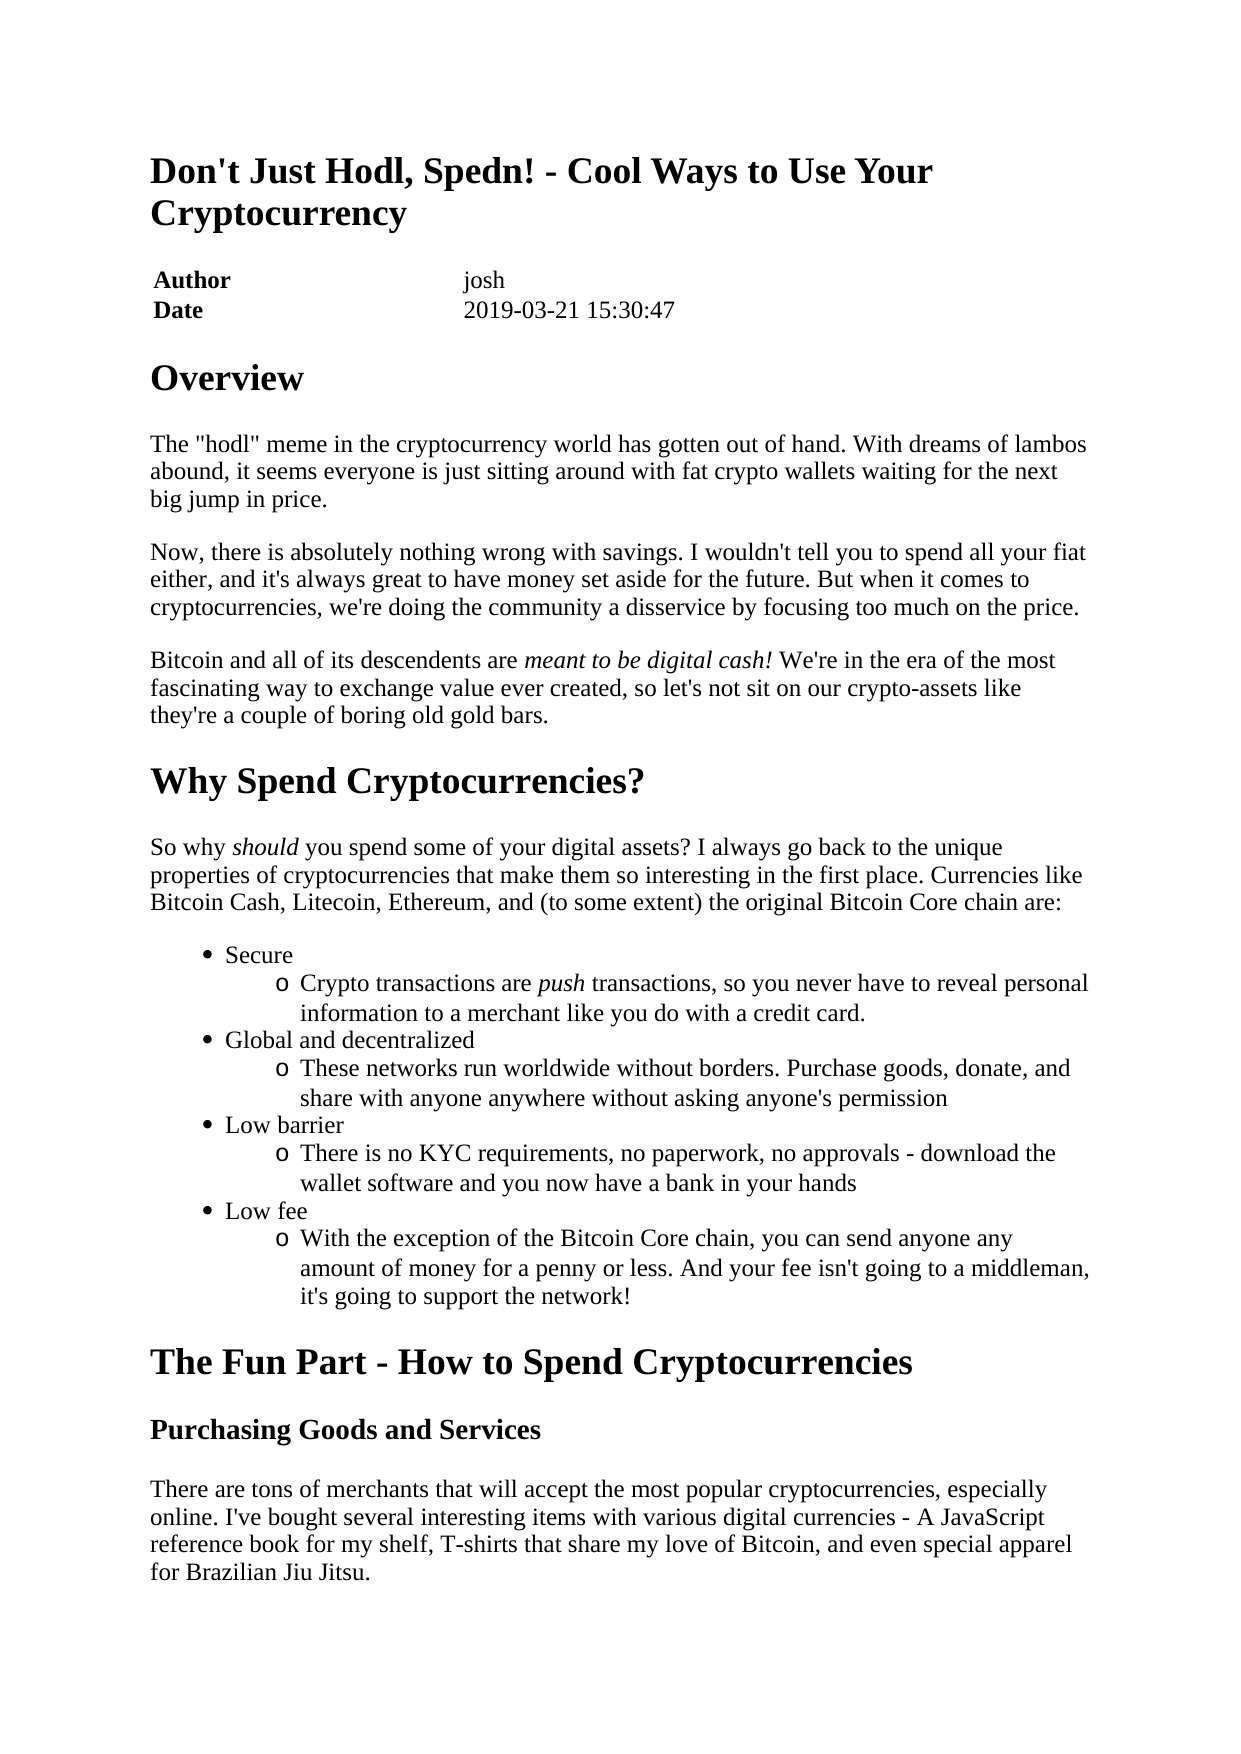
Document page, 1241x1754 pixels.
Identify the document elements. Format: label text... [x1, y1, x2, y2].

subtitle Overview [150, 357, 1090, 399]
table_cell 2019-03-21 15:30:47 [462, 295, 1092, 326]
table_header Author [152, 264, 462, 295]
list Low fee [203, 1197, 1090, 1224]
text Bitcoin and all of its descendents are meant to be digital cash! We're in the era of the most fascinating way to exchange value ever created, so let's not sit on our crypto-assets like they're a couple of boring old gold bars. [150, 646, 1090, 729]
list These networks run worldwide without borders. Purchase goods, donate, and share with anyone anywhere without asking anyone's permission [274, 1054, 1090, 1112]
text There are tons of merchants that will accept the most popular cryptocurrencies, especially online. I've bought several interesting items with various digital currencies - A JavaScript reference book for my shelf, T-shirts that share my love of Bitcoin, and even special apparel for Brazilian Jiu Jitsu. [150, 1475, 1090, 1586]
list Secure [203, 941, 1090, 969]
subtitle Don't Just Hodl, Spedn! - Cool Ways to Use Your Cryptocurrency [150, 150, 1090, 233]
list There is no KYC requirements, no paperwork, no approvals - download the wallet software and you now have a bank in your hands [274, 1139, 1090, 1197]
list With the exception of the Bitcoin Core chain, you can send anyone any amount of money for a penny or less. And your fee isn't going to a middleman, it's going to support the network! [274, 1224, 1090, 1310]
list Crypto transactions are push transactions, so you never have to reveal personal information to a merchant like you do with a credit card. [274, 969, 1090, 1026]
subtitle Why Spend Cryptocurrencies? [150, 760, 1090, 802]
subtitle Purchasing Goods and Services [150, 1413, 1090, 1446]
list Low barrier [203, 1112, 1090, 1139]
subtitle The Fun Part - How to Spend Cryptocurrencies [150, 1341, 1090, 1382]
table_header josh [462, 264, 1092, 295]
text The "hodl" meme in the cryptocurrency world has gotten out of hand. With dreams of lambos abound, it seems everyone is just sitting around with fat crypto wallets waiting for the next big jump in price. [150, 430, 1090, 513]
text Now, there is absolutely nothing wrong with savings. I wouldn't tell you to spend all your fiat either, and it's always great to have money set aside for the future. But when it comes to cryptocurrencies, we're doing the community a disservice by focusing too much on the price. [150, 538, 1090, 621]
list Global and decentralized [203, 1026, 1090, 1054]
text So why should you spend some of your digital assets? I always go back to the unique properties of cryptocurrencies that make them so interesting in the first place. Currencies like Bitcoin Cash, Litecoin, Ethereum, and (to some extent) the original Bitcoin Core chain are: [150, 833, 1090, 916]
table_cell Date [152, 295, 462, 326]
